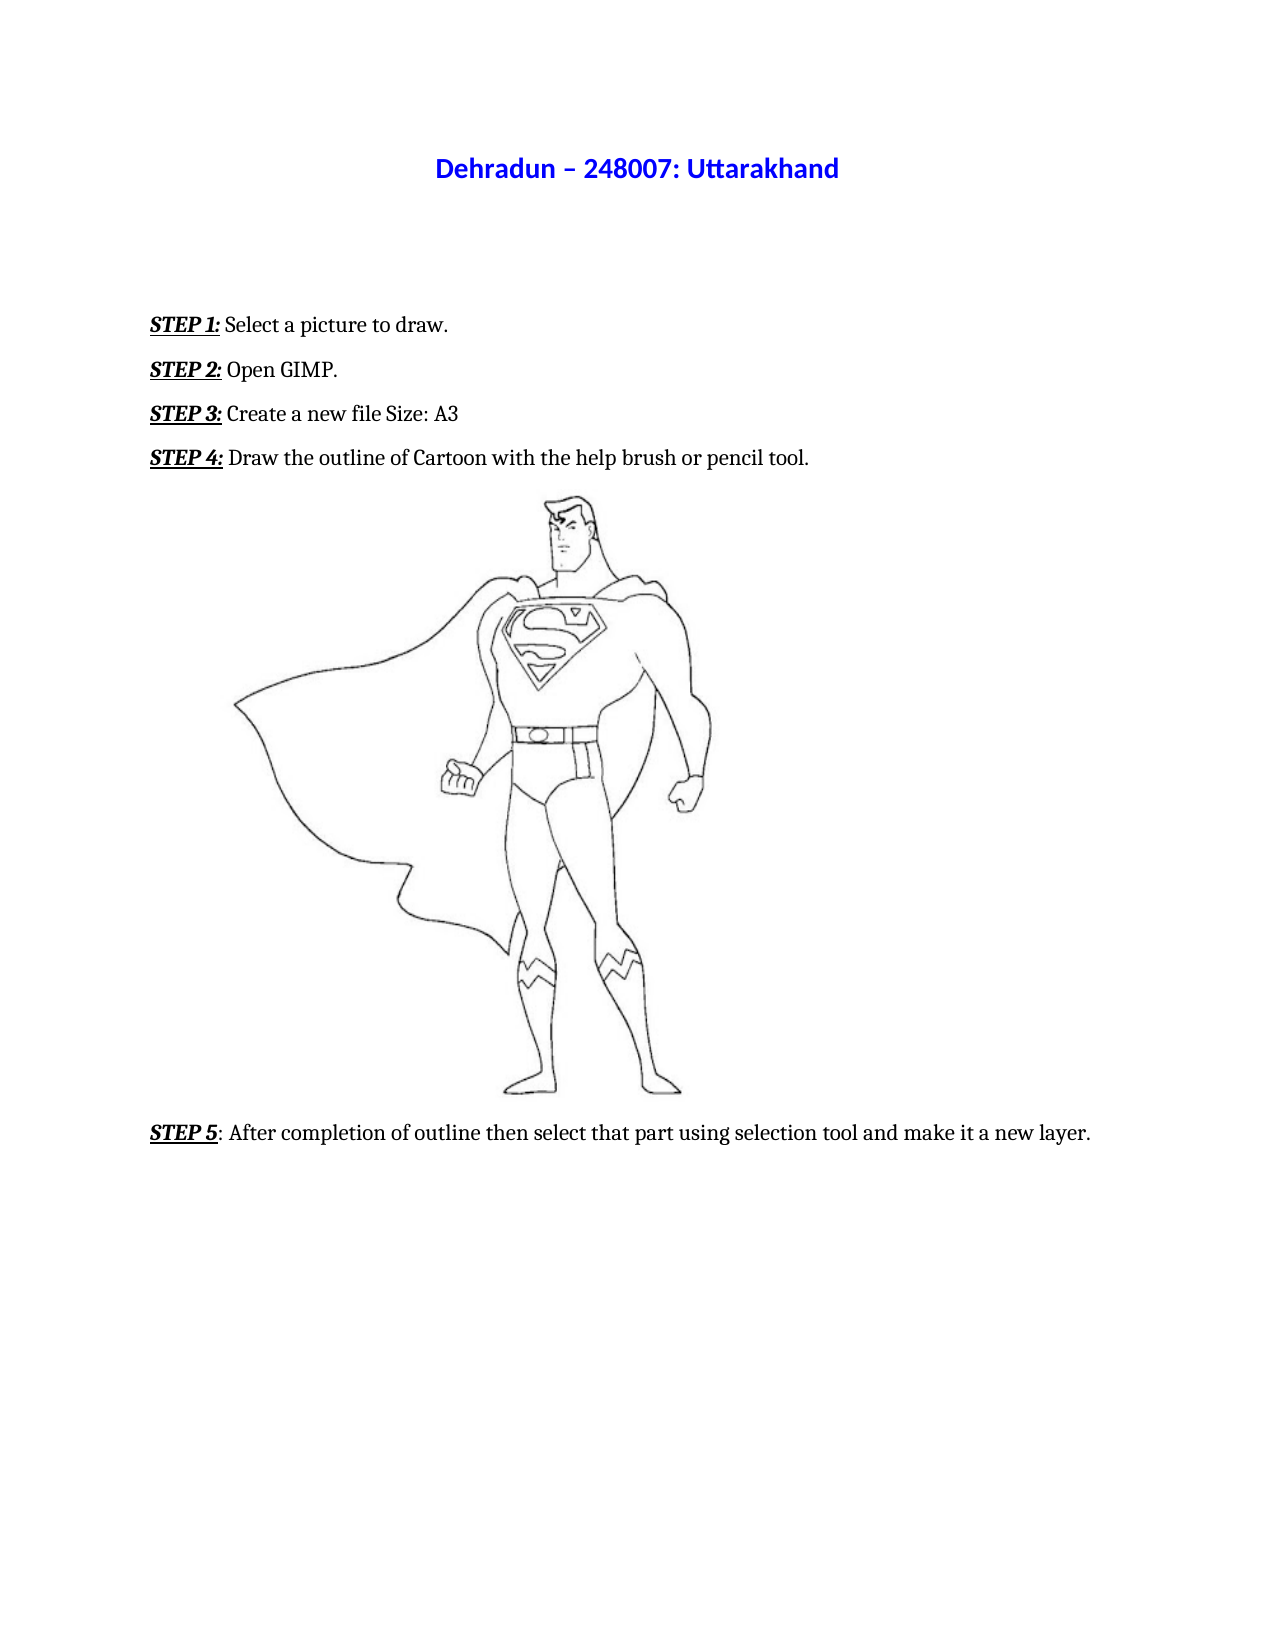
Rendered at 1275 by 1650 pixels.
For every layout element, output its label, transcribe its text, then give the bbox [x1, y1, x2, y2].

text STEP 1: Select a picture to draw. [150, 312, 1125, 338]
text STEP 3: Create a new file Size: A3 [150, 401, 1125, 427]
picture [150, 489, 800, 1102]
text Dehradun – 248007: Uttarakhand [150, 150, 1125, 186]
text STEP 4: Draw the outline of Cartoon with the help brush or pencil tool. [150, 445, 1125, 471]
text STEP 2: Open GIMP. [150, 356, 1125, 383]
text STEP 5: After completion of outline then select that part using selection tool and make it a new layer. [150, 1120, 1125, 1146]
